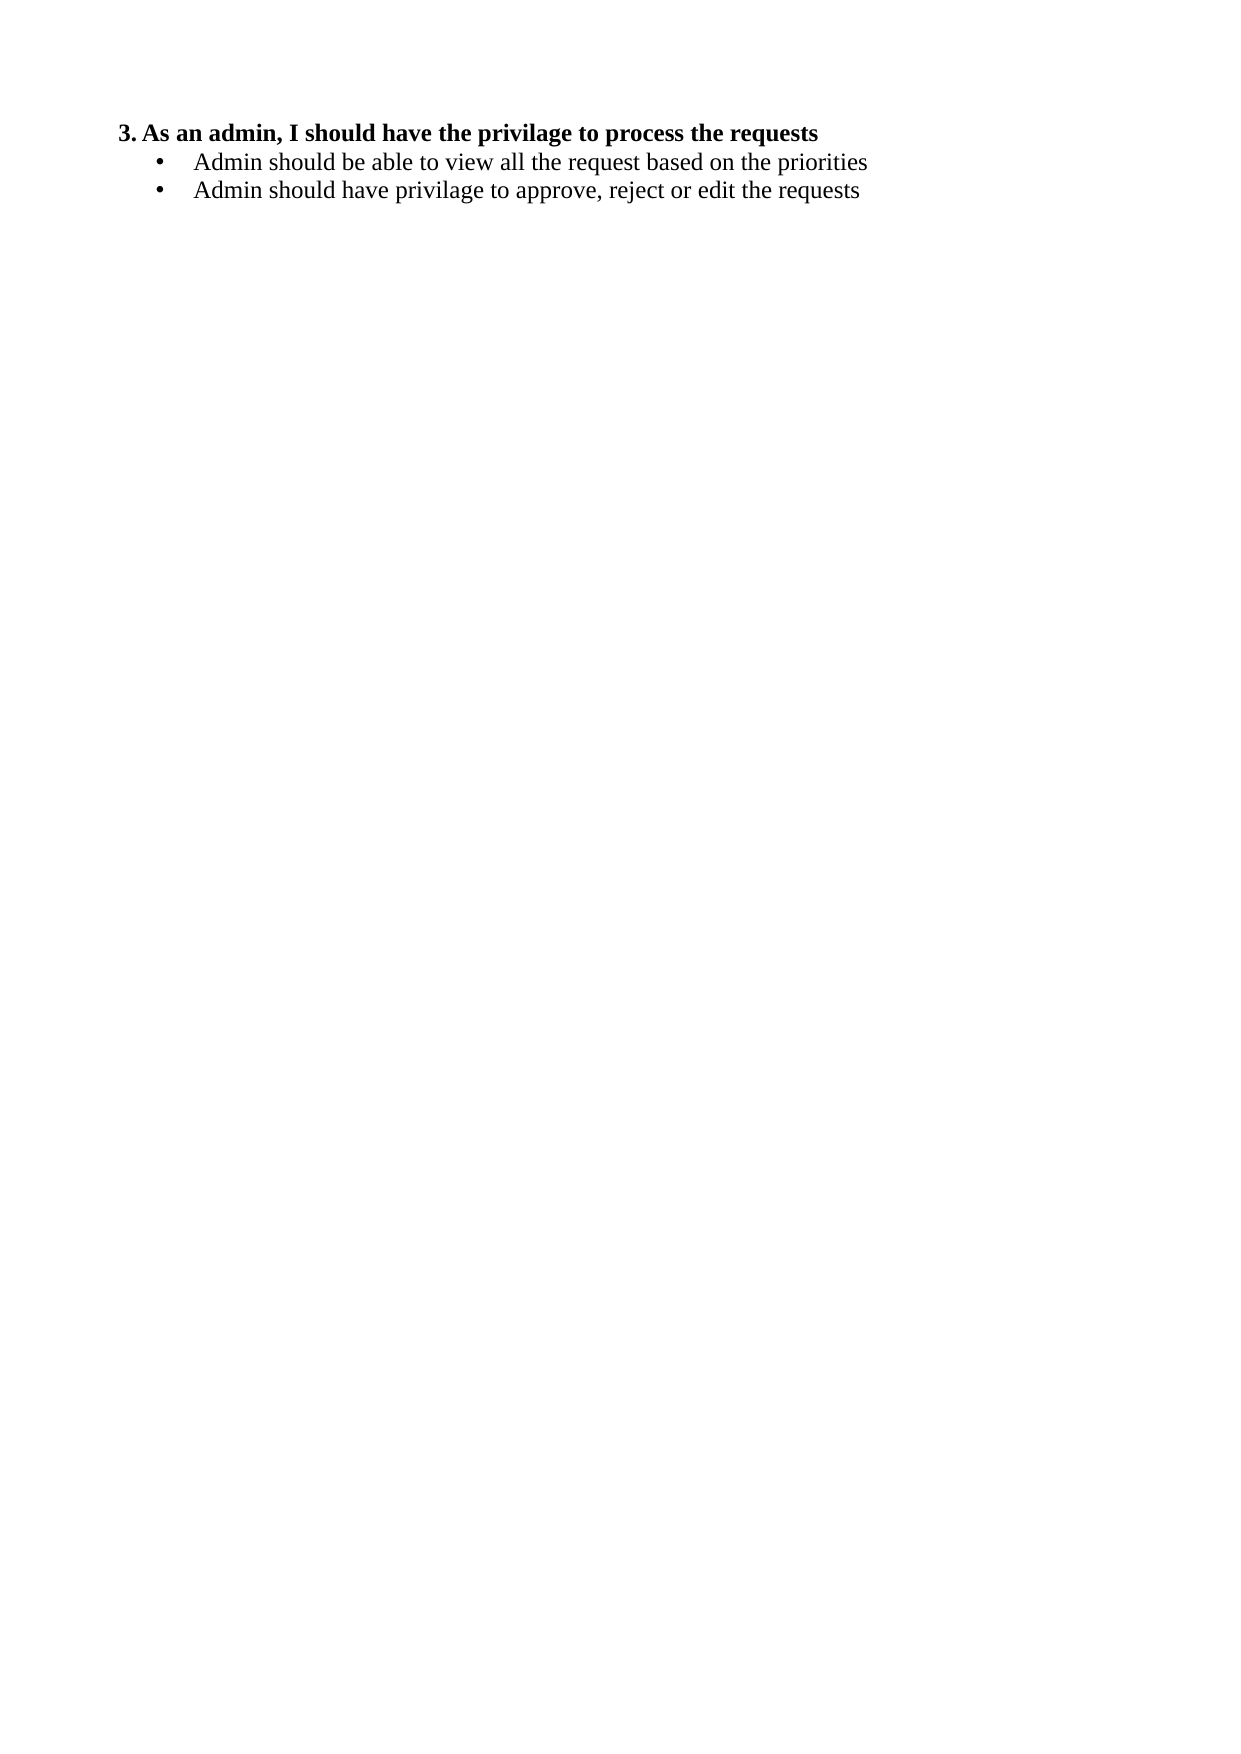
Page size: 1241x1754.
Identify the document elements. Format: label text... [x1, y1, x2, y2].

text 3. As an admin, I should have the privilage to process the requests [118, 118, 1122, 147]
list Admin should be able to view all the request based on the priorities [156, 147, 1122, 176]
list Admin should have privilage to approve, reject or edit the requests [156, 176, 1122, 204]
